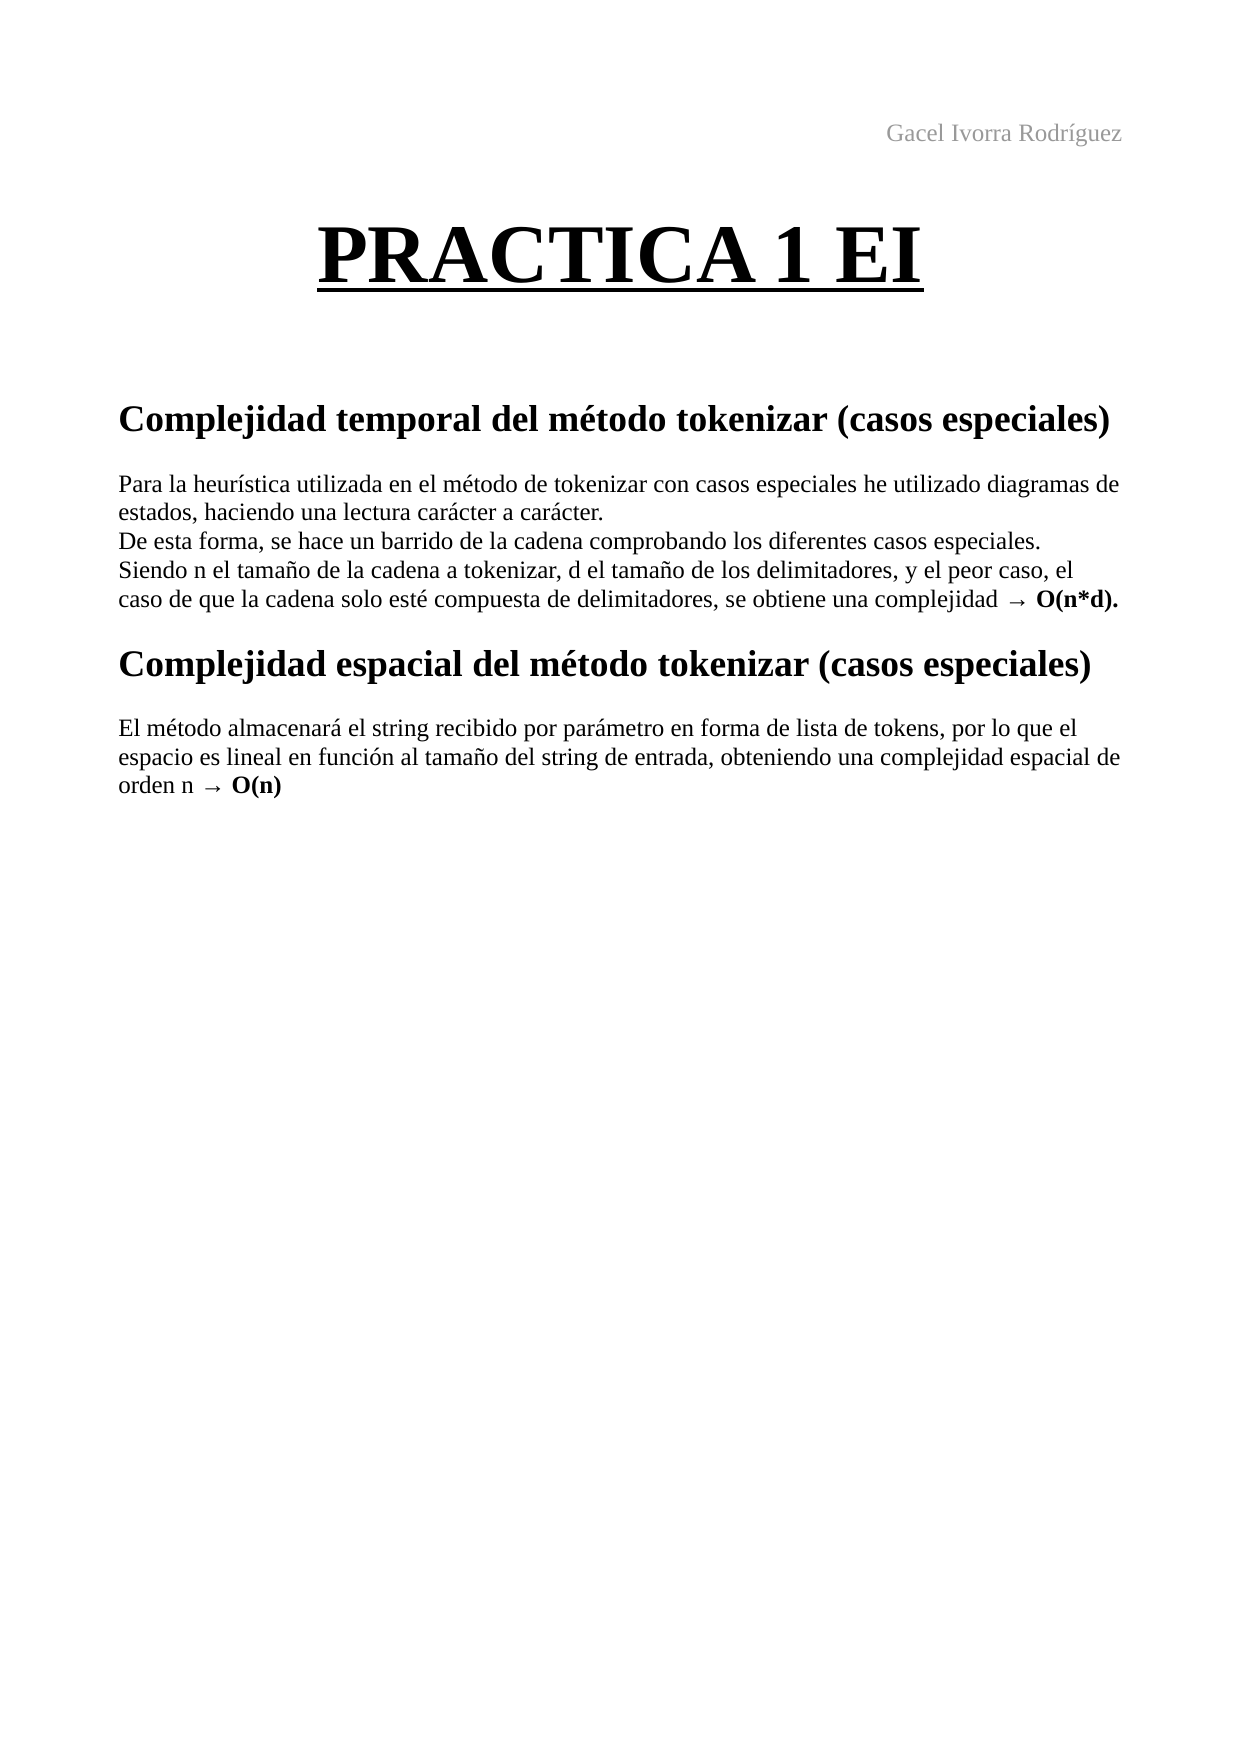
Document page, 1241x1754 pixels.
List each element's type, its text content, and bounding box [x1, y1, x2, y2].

text PRACTICA 1 EI [118, 205, 1122, 301]
text espacio es lineal en función al tamaño del string de entrada, obteniendo una complejidad espacial de [118, 742, 1122, 771]
text El método almacenará el string recibido por parámetro en forma de lista de tokens, por lo que el [118, 713, 1122, 742]
text orden n → O(n) [118, 771, 1122, 799]
text De esta forma, se hace un barrido de la cadena comprobando los diferentes casos especiales. [118, 526, 1122, 555]
text Siendo n el tamaño de la cadena a tokenizar, d el tamaño de los delimitadores, y el peor caso, el caso de que la cadena solo esté compuesta de delimitadores, se obtiene una complejidad → O(n*d). [118, 555, 1122, 612]
text Para la heurística utilizada en el método de tokenizar con casos especiales he utilizado diagramas de [118, 469, 1122, 497]
text Complejidad espacial del método tokenizar (casos especiales) [118, 641, 1122, 684]
text estados, haciendo una lectura carácter a carácter. [118, 497, 1122, 526]
text Complejidad temporal del método tokenizar (casos especiales) [118, 397, 1122, 440]
